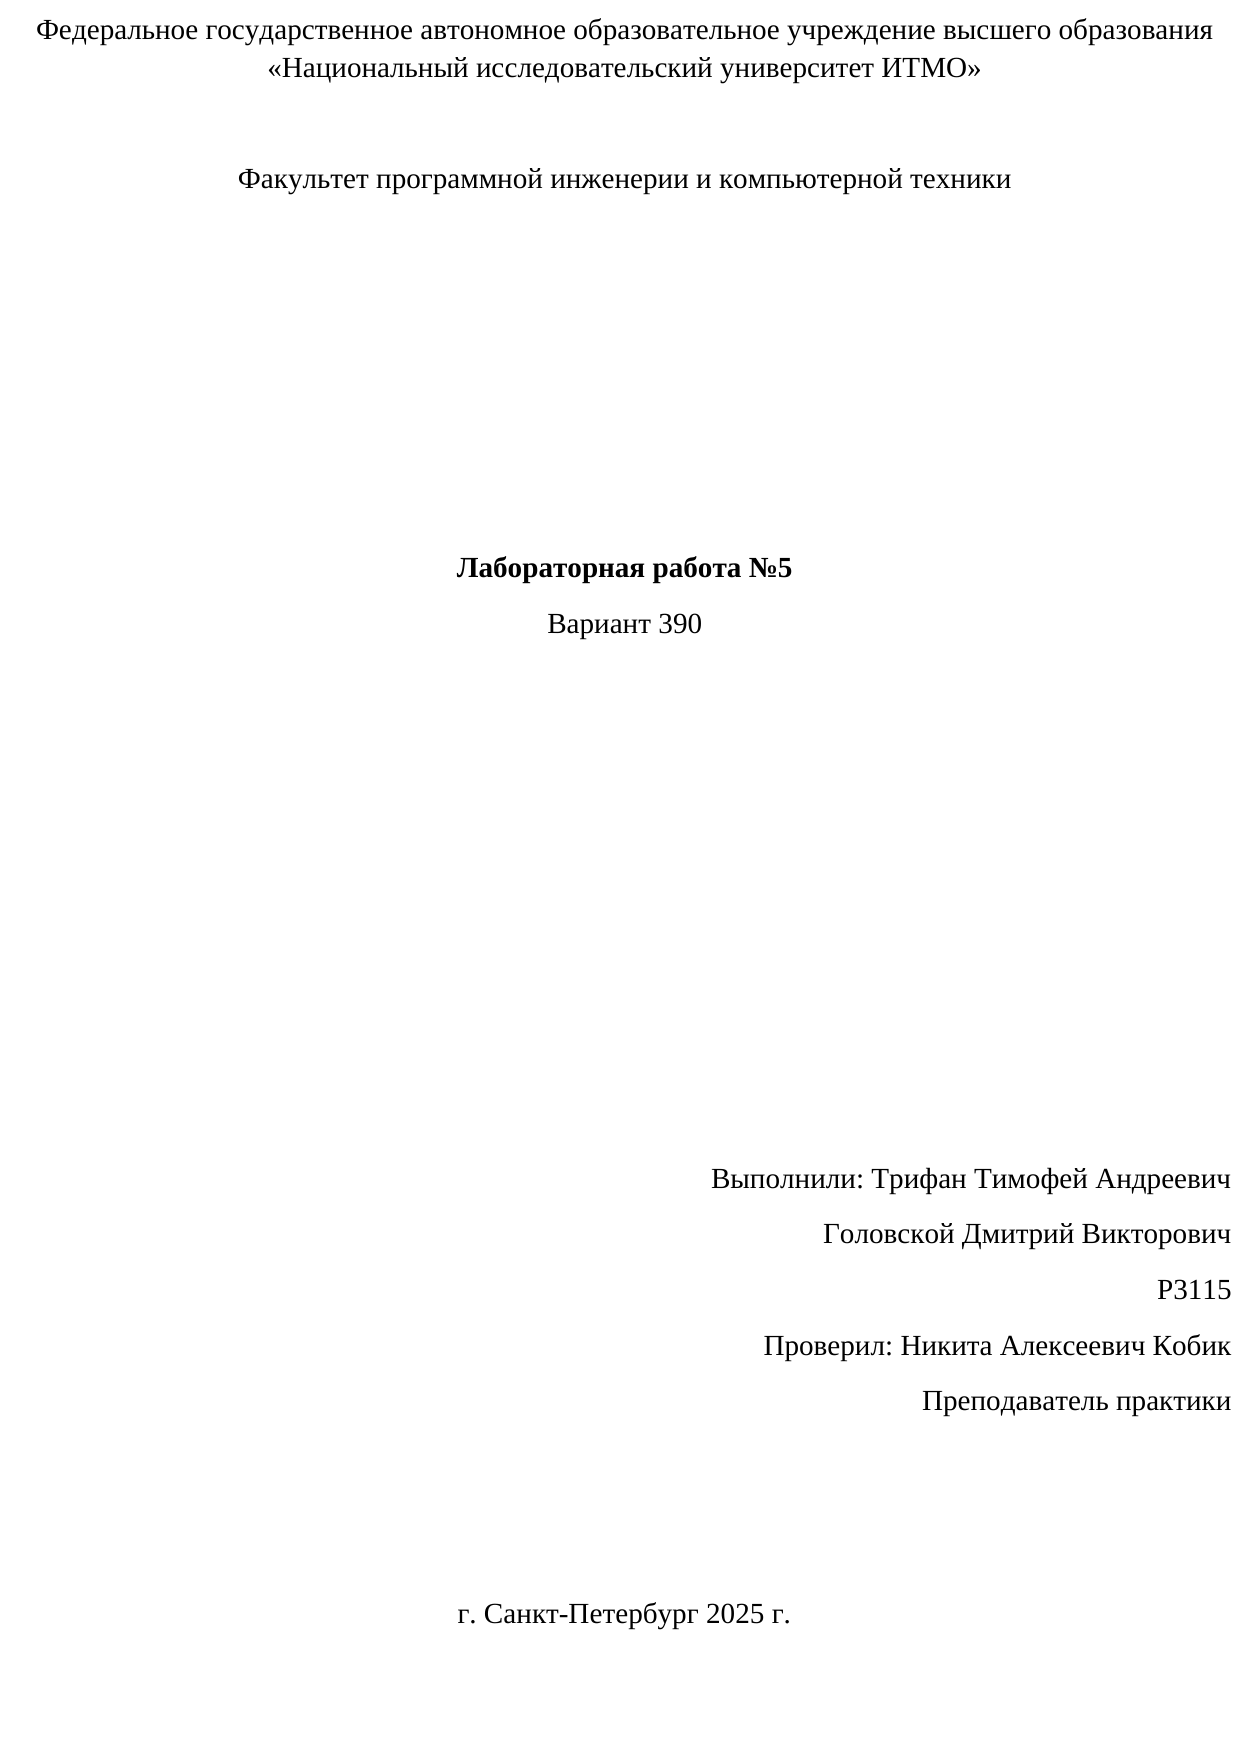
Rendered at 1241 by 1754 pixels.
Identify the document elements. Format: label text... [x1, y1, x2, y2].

text Выполнили: Трифан Тимофей Андреевич [18, 1161, 1231, 1194]
text Преподаватель практики [18, 1383, 1231, 1417]
text Р3115 [18, 1272, 1231, 1306]
text Вариант 390 [18, 606, 1231, 639]
text Головской Дмитрий Викторович [18, 1217, 1231, 1250]
text Лабораторная работа №5 [18, 550, 1231, 584]
text Проверил: Никита Алексеевич Кобик [18, 1328, 1231, 1361]
text Факультет программной инженерии и компьютерной техники [18, 162, 1231, 195]
text Федеральное государственное автономное образовательное учреждение высшего образования «Национальный исследовательский университет ИТМО» [18, 12, 1231, 84]
